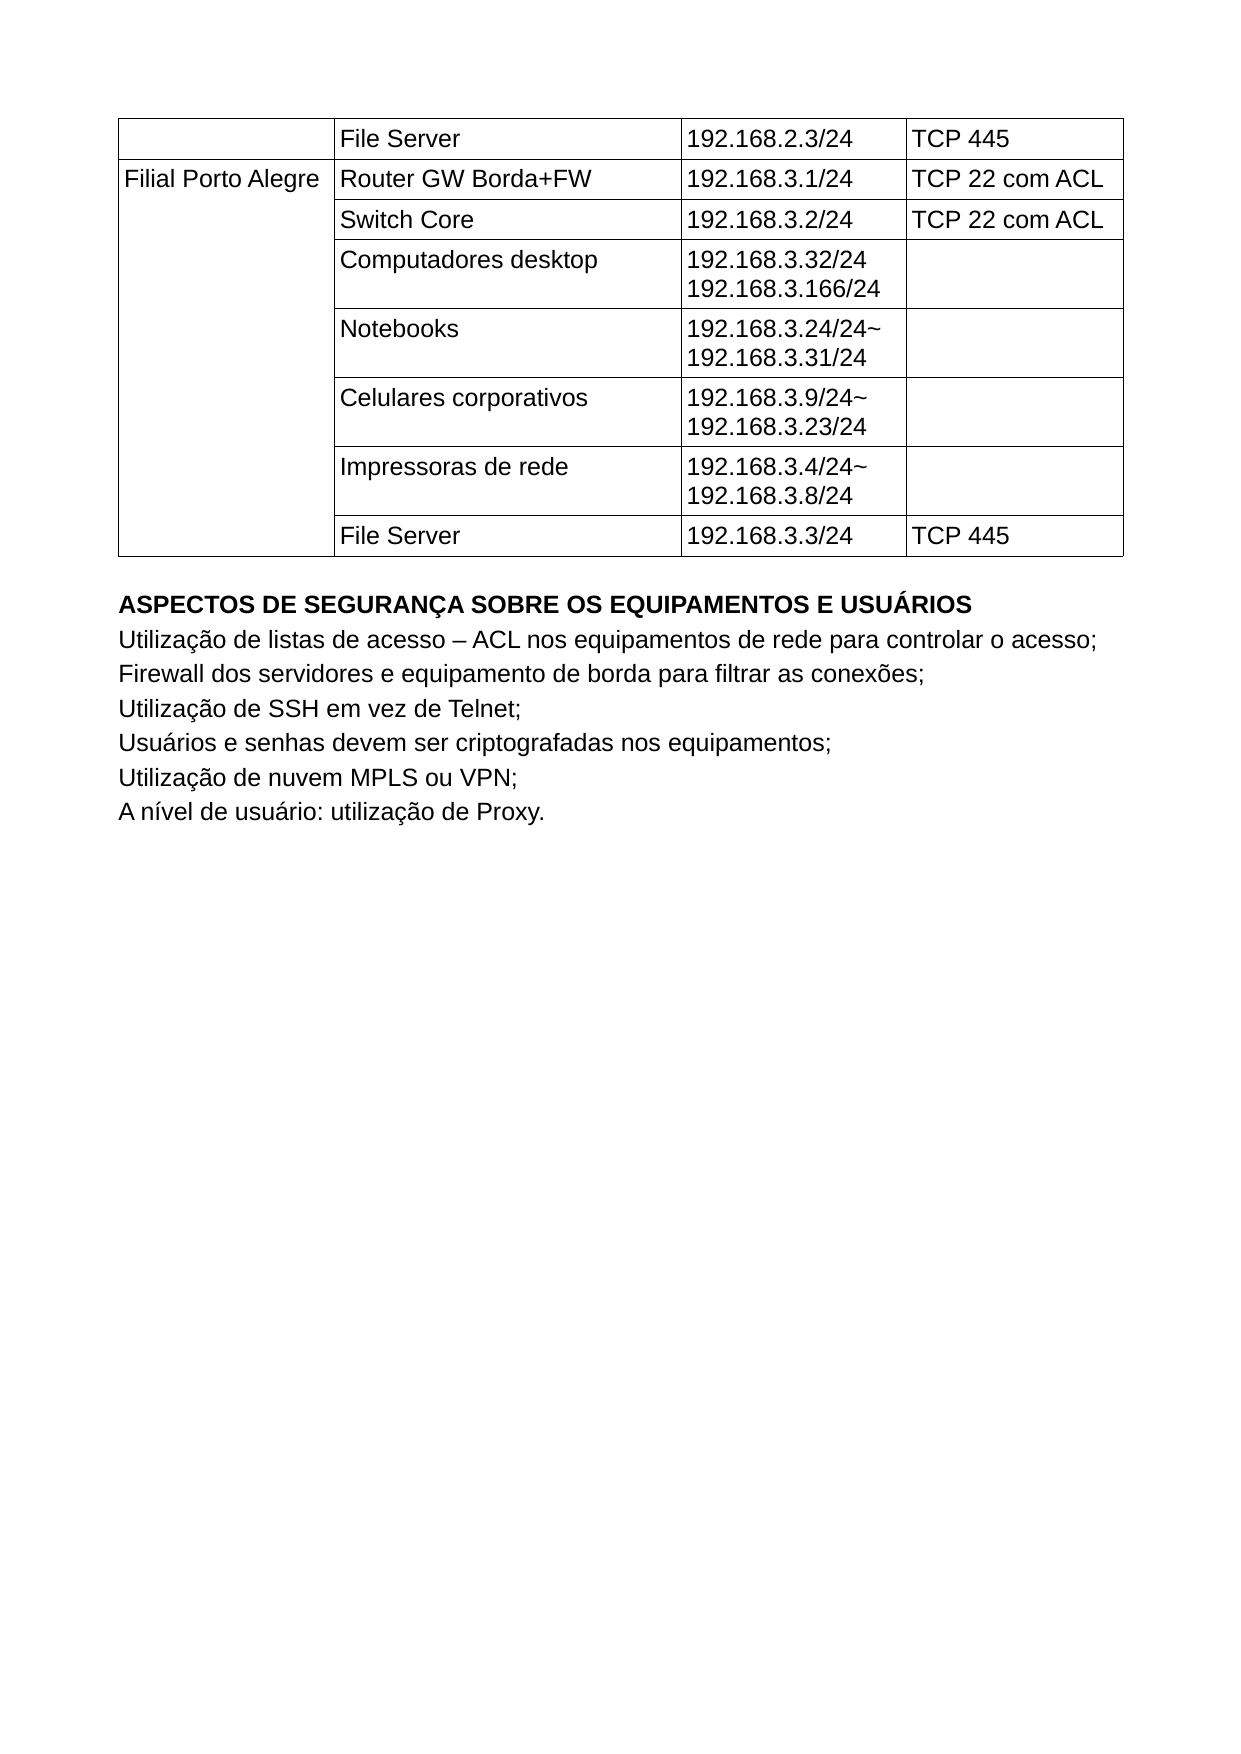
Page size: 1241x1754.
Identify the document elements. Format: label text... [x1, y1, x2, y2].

table_cell 192.168.2.3/24 [682, 119, 906, 158]
table_cell 192.168.3.3/24 [682, 516, 906, 556]
table_cell Filial Porto Alegre [119, 160, 334, 556]
table_cell [907, 447, 1123, 515]
table_cell Computadores desktop [335, 240, 681, 308]
table_cell File Server [335, 119, 681, 158]
text Usuários e senhas devem ser criptografadas nos equipamentos; [118, 728, 1122, 757]
text Utilização de nuvem MPLS ou VPN; [118, 763, 1122, 791]
table_cell Impressoras de rede [335, 447, 681, 515]
table_cell 192.168.3.9/24~ 192.168.3.23/24 [682, 378, 906, 446]
table_cell TCP 22 com ACL [907, 200, 1123, 239]
table_cell [907, 240, 1123, 308]
text Utilização de listas de acesso – ACL nos equipamentos de rede para controlar o acesso; [118, 625, 1122, 653]
text Utilização de SSH em vez de Telnet; [118, 694, 1122, 722]
table_cell TCP 22 com ACL [907, 160, 1123, 199]
table_cell 192.168.3.2/24 [682, 200, 906, 239]
table_cell Router GW Borda+FW [335, 160, 681, 199]
table_cell [907, 378, 1123, 446]
text A nível de usuário: utilização de Proxy. [118, 797, 1122, 826]
table_cell TCP 445 [907, 119, 1123, 158]
text Firewall dos servidores e equipamento de borda para filtrar as conexões; [118, 659, 1122, 688]
table_cell File Server [335, 516, 681, 556]
table_cell Celulares corporativos [335, 378, 681, 446]
table_cell 192.168.3.24/24~ 192.168.3.31/24 [682, 309, 906, 377]
table_cell 192.168.3.32/24 192.168.3.166/24 [682, 240, 906, 308]
table_cell Notebooks [335, 309, 681, 377]
table_cell [907, 309, 1123, 377]
table_cell Switch Core [335, 200, 681, 239]
table_cell 192.168.3.4/24~ 192.168.3.8/24 [682, 447, 906, 515]
table_cell [119, 119, 334, 158]
table_cell 192.168.3.1/24 [682, 160, 906, 199]
text ASPECTOS DE SEGURANÇA SOBRE OS EQUIPAMENTOS E USUÁRIOS [118, 590, 1122, 619]
table_cell TCP 445 [907, 516, 1123, 556]
